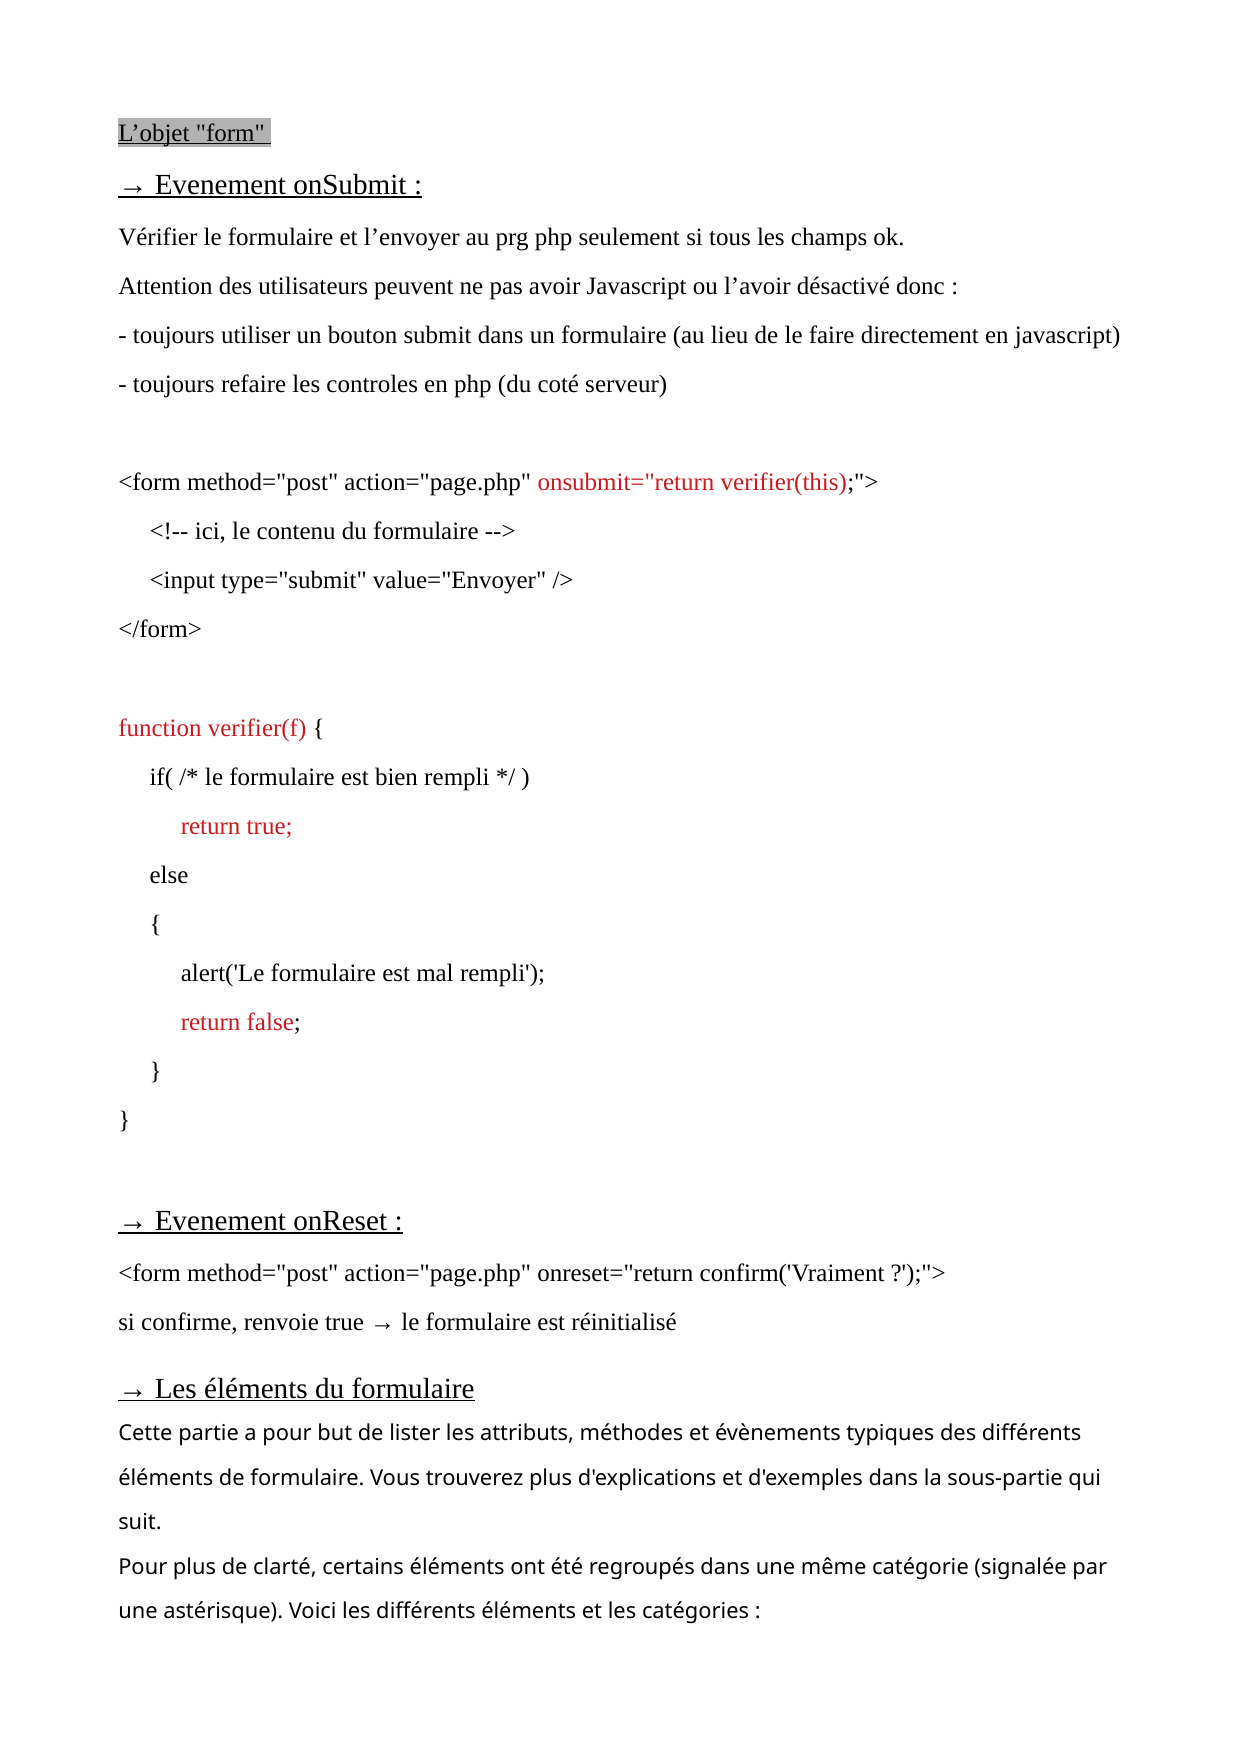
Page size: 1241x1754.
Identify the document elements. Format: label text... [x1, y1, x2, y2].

text else [118, 860, 1122, 888]
text return true; [118, 811, 1122, 839]
text - toujours utiliser un bouton submit dans un formulaire (au lieu de le faire directement en javascript) [118, 320, 1122, 349]
text <form method="post" action="page.php" onsubmit="return verifier(this);"> [118, 467, 1122, 496]
text → Evenement onSubmit : [118, 167, 1122, 201]
text si confirme, renvoie true → le formulaire est réinitialisé [118, 1307, 1122, 1336]
subtitle → Les éléments du formulaire [118, 1371, 1122, 1404]
text Vérifier le formulaire et l’envoyer au prg php seulement si tous les champs ok. [118, 222, 1122, 251]
text <input type="submit" value="Envoyer" /> [118, 565, 1122, 594]
text <form method="post" action="page.php" onreset="return confirm('Vraiment ?');"> [118, 1258, 1122, 1287]
text → Evenement onReset : [118, 1203, 1122, 1237]
text function verifier(f) { [118, 713, 1122, 741]
text <!-- ici, le contenu du formulaire --> [118, 516, 1122, 545]
text </form> [118, 614, 1122, 643]
text if( /* le formulaire est bien rempli */ ) [118, 762, 1122, 790]
text } [118, 1056, 1122, 1085]
text } [118, 1105, 1122, 1134]
text return false; [118, 1007, 1122, 1036]
text Pour plus de clarté, certains éléments ont été regroupés dans une même catégorie (signalée par une astérisque). Voici les différents éléments et les catégories : [118, 1551, 1122, 1625]
text Attention des utilisateurs peuvent ne pas avoir Javascript ou l’avoir désactivé donc : [118, 271, 1122, 300]
text L’objet "form" [118, 118, 1122, 147]
text alert('Le formulaire est mal rempli'); [118, 958, 1122, 987]
text Cette partie a pour but de lister les attributs, méthodes et évènements typiques des différents éléments de formulaire. Vous trouverez plus d'explications et d'exemples dans la sous-partie qui suit. [118, 1417, 1122, 1536]
text - toujours refaire les controles en php (du coté serveur) [118, 369, 1122, 398]
text { [118, 909, 1122, 938]
